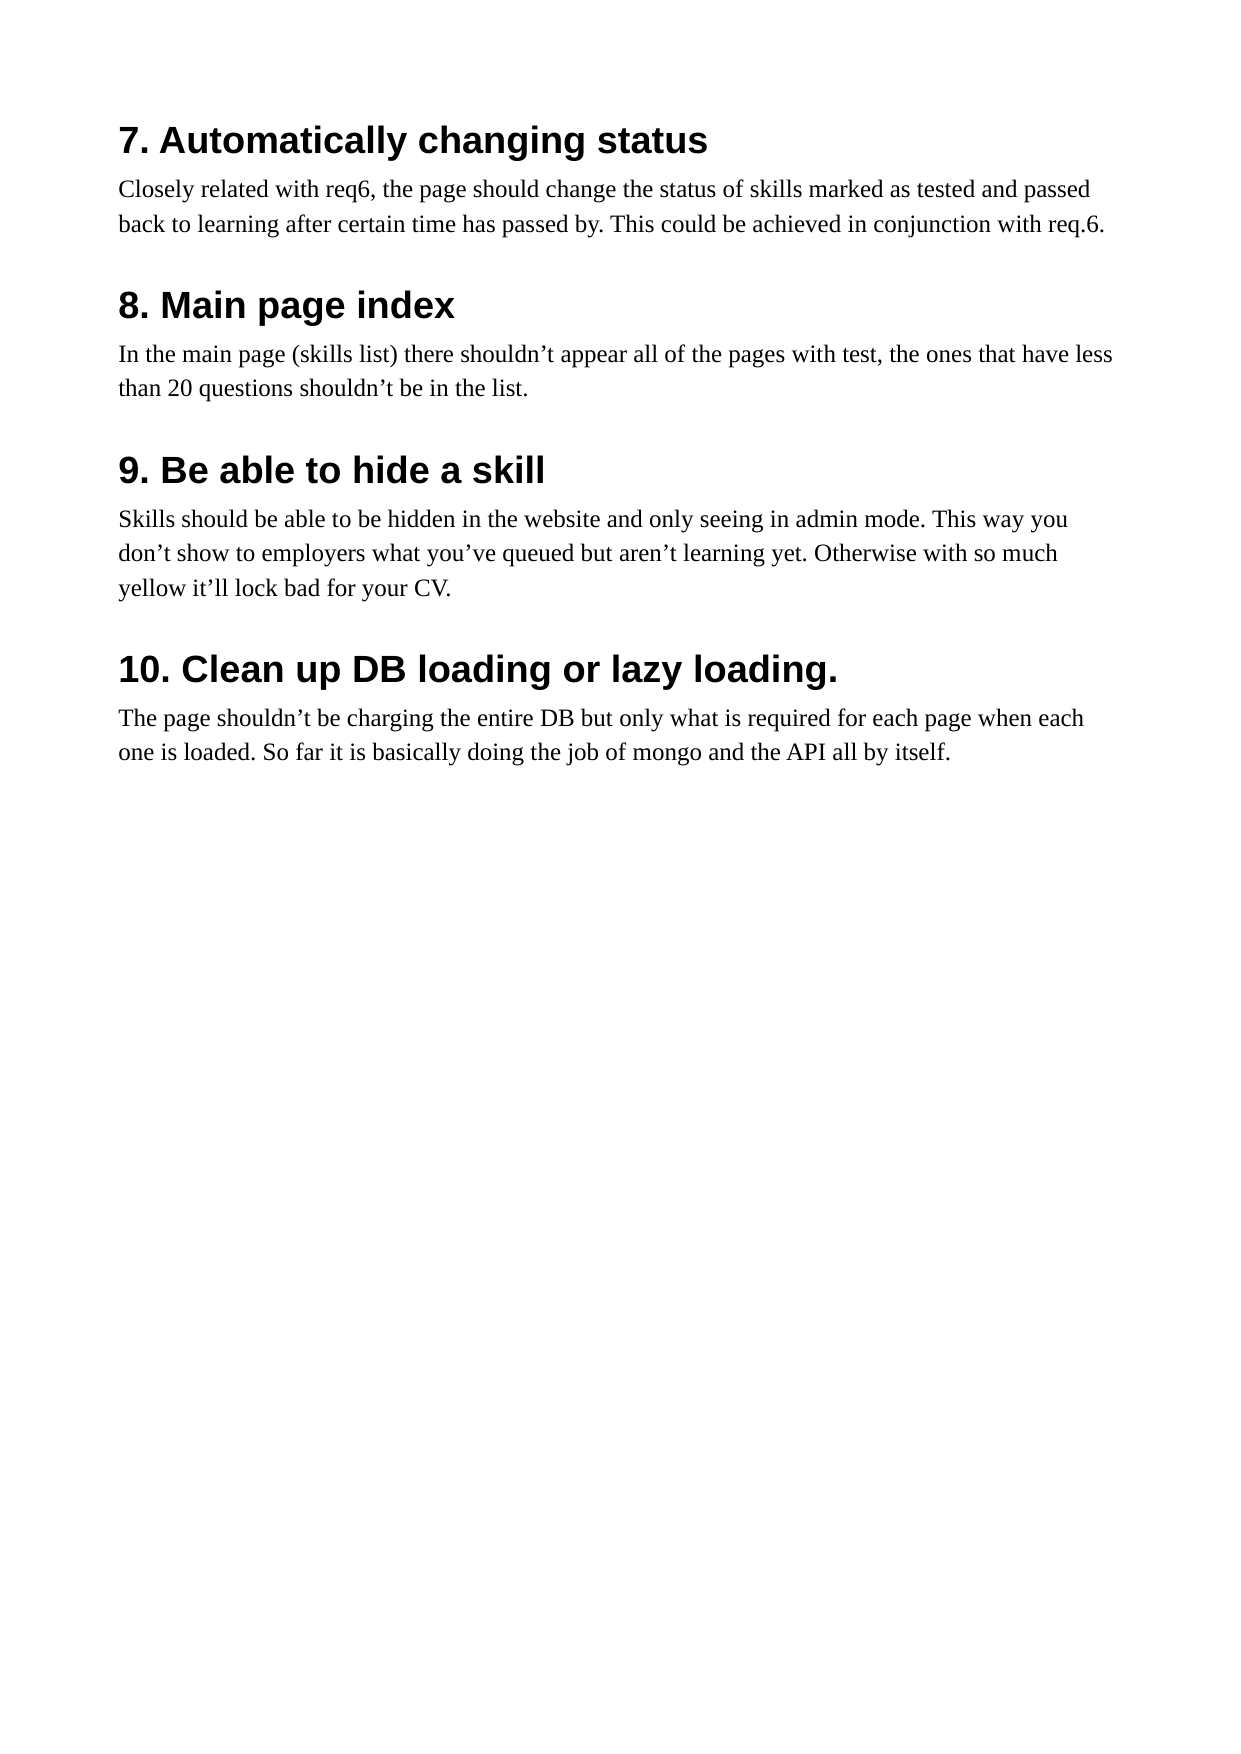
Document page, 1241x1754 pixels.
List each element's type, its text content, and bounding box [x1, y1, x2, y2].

subtitle 8. Main page index [118, 283, 1122, 326]
text In the main page (skills list) there shouldn’t appear all of the pages with test, the ones that have less than 20 questions shouldn’t be in the list. [118, 339, 1122, 402]
subtitle 7. Automatically changing status [118, 118, 1122, 162]
subtitle 10. Clean up DB loading or lazy loading. [118, 647, 1122, 690]
text The page shouldn’t be charging the entire DB but only what is required for each page when each one is loaded. So far it is basically doing the job of mongo and the API all by itself. [118, 703, 1122, 766]
text Closely related with req6, the page should change the status of skills marked as tested and passed back to learning after certain time has passed by. This could be achieved in conjunction with req.6. [118, 174, 1122, 237]
text Skills should be able to be hidden in the website and only seeing in admin mode. This way you don’t show to employers what you’ve queued but aren’t learning yet. Otherwise with so much yellow it’ll lock bad for your CV. [118, 504, 1122, 601]
subtitle 9. Be able to hide a skill [118, 447, 1122, 491]
